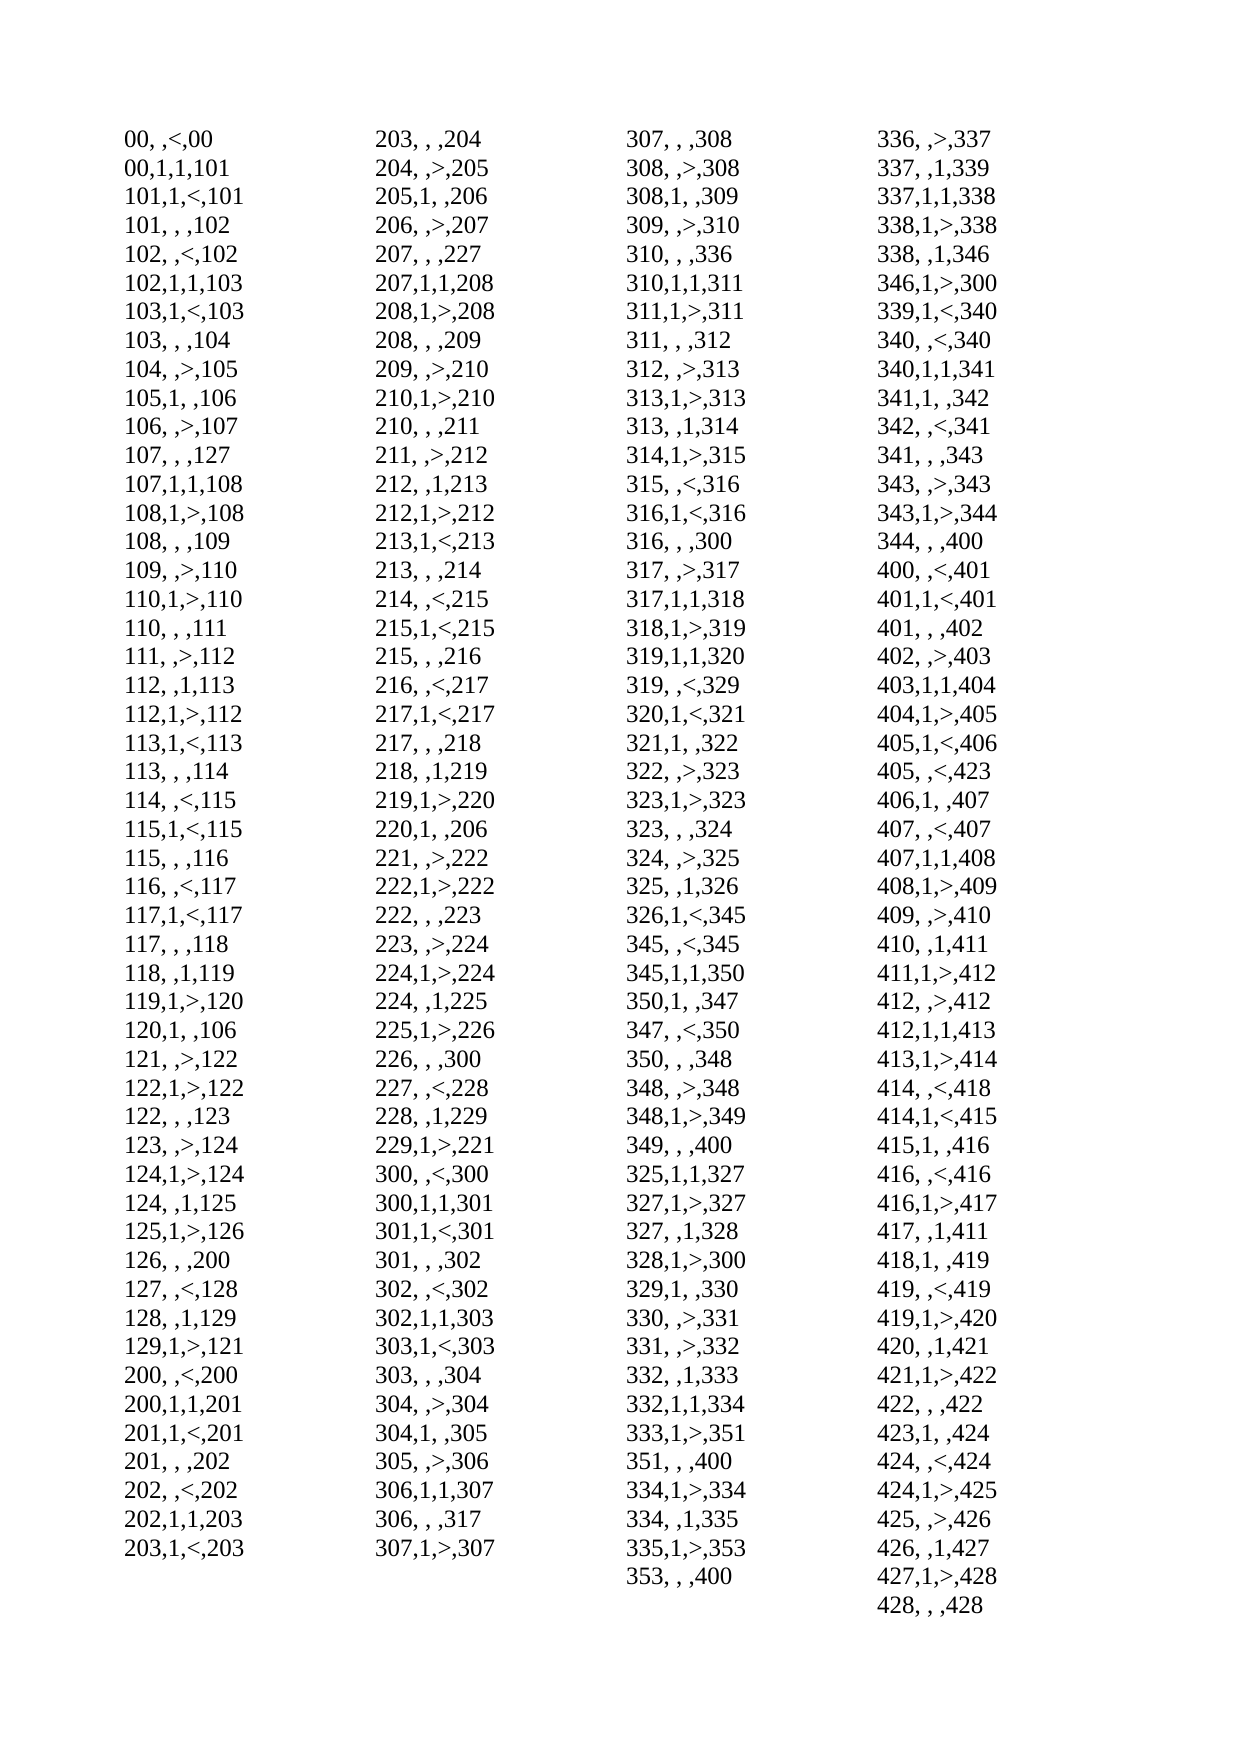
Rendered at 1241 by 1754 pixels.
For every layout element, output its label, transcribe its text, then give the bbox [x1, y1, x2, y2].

table_header 203, , ,204 204, ,>,205 205,1, ,206 206, ,>,207 207, , ,227 207,1,1,208 208,1,>,208 208, , ,209 209, ,>,210 210,1,>,210 210, , ,211 211, ,>,212 212, ,1,213 212,1,>,212 213,1,<,213 213, , ,214 214, ,<,215 215,1,<,215 215, , ,216 216, ,<,217 217,1,<,217 217, , ,218 218, ,1,219 219,1,>,220 220,1, ,206 221, ,>,222 222,1,>,222 222, , ,223 223, ,>,224 224,1,>,224 224, ,1,225 225,1,>,226 226, , ,300 227, ,<,228 228, ,1,229 229,1,>,221 300, ,<,300 300,1,1,301 301,1,<,301 301, , ,302 302, ,<,302 302,1,1,303 303,1,<,303 303, , ,304 304, ,>,304 304,1, ,305 305, ,>,306 306,1,1,307 306, , ,317 307,1,>,307 [370, 119, 620, 1625]
table_header 307, , ,308 308, ,>,308 308,1, ,309 309, ,>,310 310, , ,336 310,1,1,311 311,1,>,311 311, , ,312 312, ,>,313 313,1,>,313 313, ,1,314 314,1,>,315 315, ,<,316 316,1,<,316 316, , ,300 317, ,>,317 317,1,1,318 318,1,>,319 319,1,1,320 319, ,<,329 320,1,<,321 321,1, ,322 322, ,>,323 323,1,>,323 323, , ,324 324, ,>,325 325, ,1,326 326,1,<,345 345, ,<,345 345,1,1,350 350,1, ,347 347, ,<,350 350, , ,348 348, ,>,348 348,1,>,349 349, , ,400 325,1,1,327 327,1,>,327 327, ,1,328 328,1,>,300 329,1, ,330 330, ,>,331 331, ,>,332 332, ,1,333 332,1,1,334 333,1,>,351 351, , ,400 334,1,>,334 334, ,1,335 335,1,>,353 353, , ,400 [621, 119, 871, 1625]
table_header 336, ,>,337 337, ,1,339 337,1,1,338 338,1,>,338 338, ,1,346 346,1,>,300 339,1,<,340 340, ,<,340 340,1,1,341 341,1, ,342 342, ,<,341 341, , ,343 343, ,>,343 343,1,>,344 344, , ,400 400, ,<,401 401,1,<,401 401, , ,402 402, ,>,403 403,1,1,404 404,1,>,405 405,1,<,406 405, ,<,423 406,1, ,407 407, ,<,407 407,1,1,408 408,1,>,409 409, ,>,410 410, ,1,411 411,1,>,412 412, ,>,412 412,1,1,413 413,1,>,414 414, ,<,418 414,1,<,415 415,1, ,416 416, ,<,416 416,1,>,417 417, ,1,411 418,1, ,419 419, ,<,419 419,1,>,420 420, ,1,421 421,1,>,422 422, , ,422 423,1, ,424 424, ,<,424 424,1,>,425 425, ,>,426 426, ,1,427 427,1,>,428 428, , ,428 [872, 119, 1122, 1625]
table_header 00, ,<,00 00,1,1,101 101,1,<,101 101, , ,102 102, ,<,102 102,1,1,103 103,1,<,103 103, , ,104 104, ,>,105 105,1, ,106 106, ,>,107 107, , ,127 107,1,1,108 108,1,>,108 108, , ,109 109, ,>,110 110,1,>,110 110, , ,111 111, ,>,112 112, ,1,113 112,1,>,112 113,1,<,113 113, , ,114 114, ,<,115 115,1,<,115 115, , ,116 116, ,<,117 117,1,<,117 117, , ,118 118, ,1,119 119,1,>,120 120,1, ,106 121, ,>,122 122,1,>,122 122, , ,123 123, ,>,124 124,1,>,124 124, ,1,125 125,1,>,126 126, , ,200 127, ,<,128 128, ,1,129 129,1,>,121 200, ,<,200 200,1,1,201 201,1,<,201 201, , ,202 202, ,<,202 202,1,1,203 203,1,<,203 [119, 119, 369, 1625]
